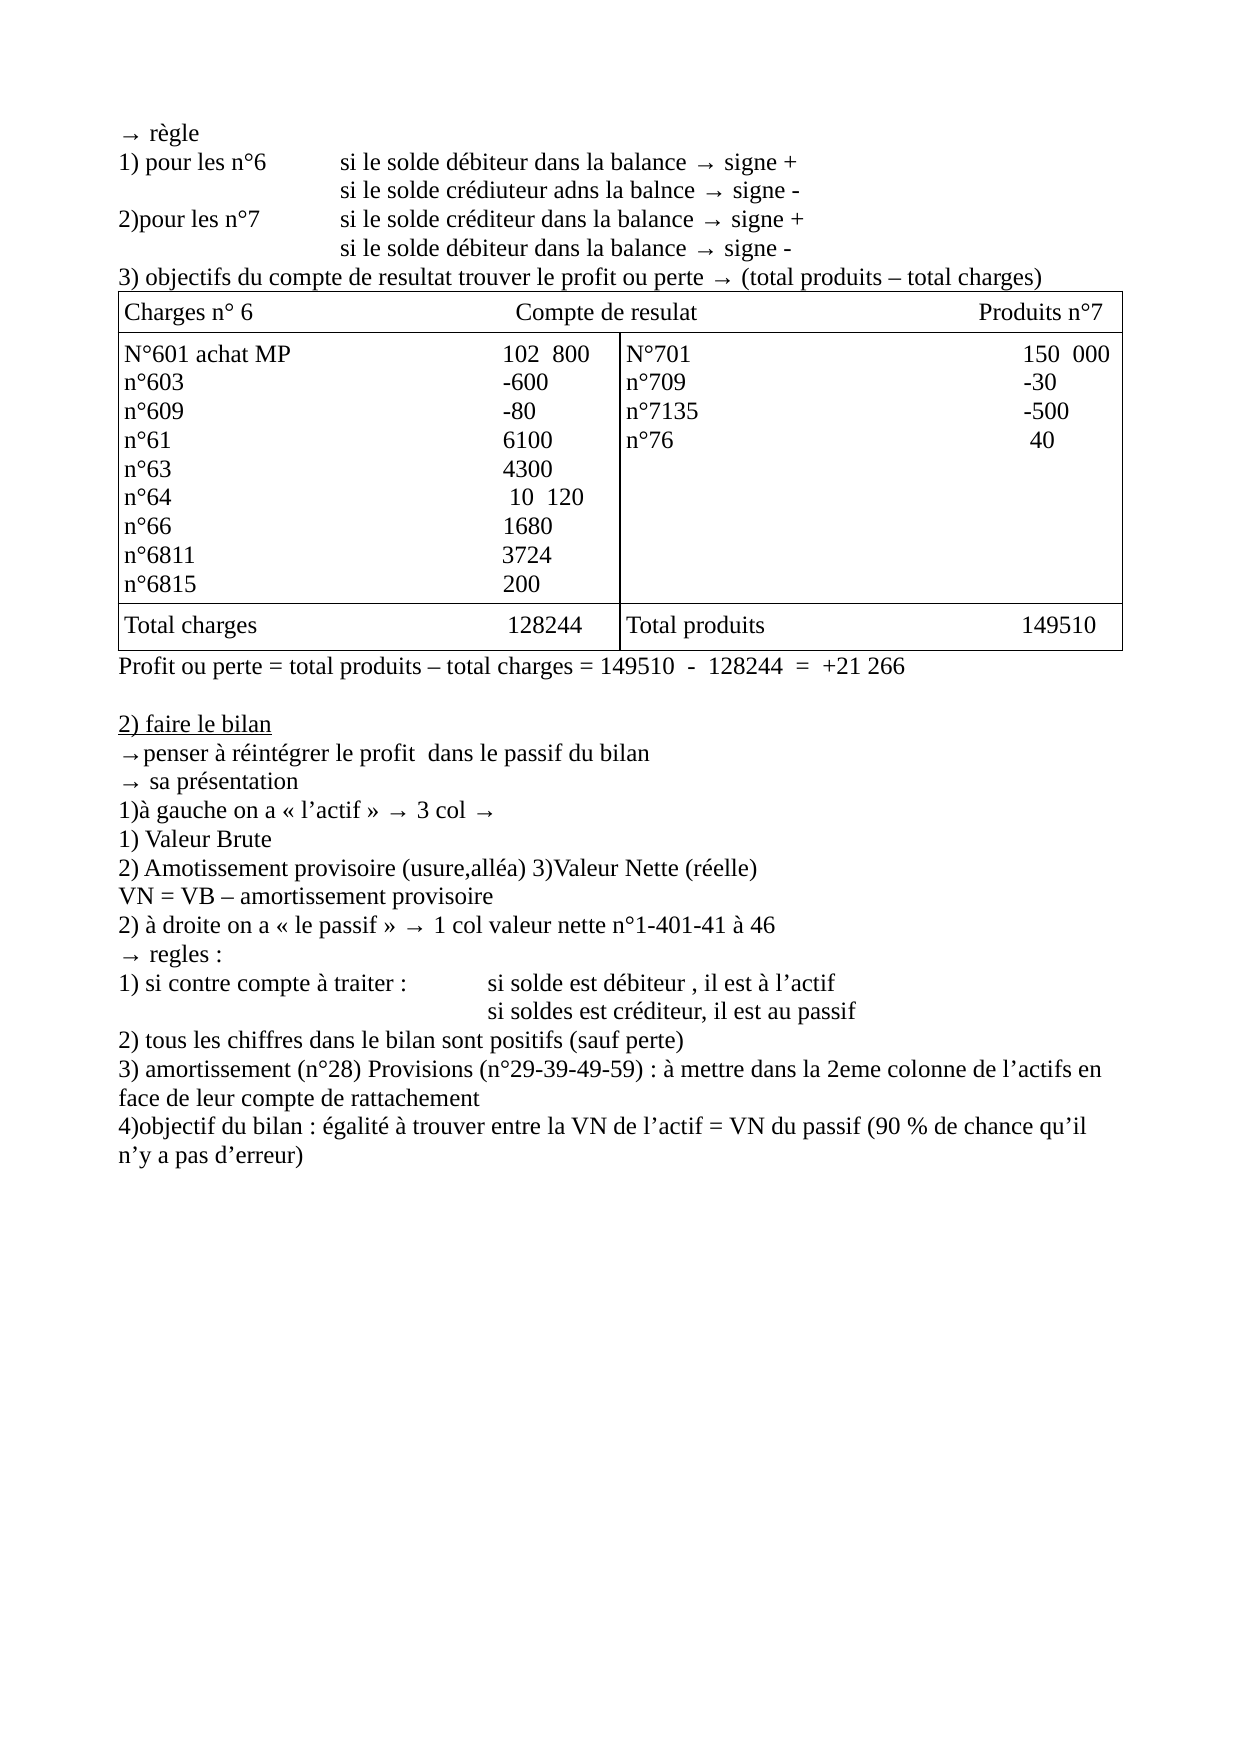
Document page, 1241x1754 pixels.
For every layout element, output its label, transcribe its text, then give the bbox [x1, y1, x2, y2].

table_cell N°701 150 000 n°709 -30 n°7135 -500 n°76 40 [621, 333, 1122, 603]
text 2) faire le bilan [118, 709, 1122, 738]
text 2) tous les chiffres dans le bilan sont positifs (sauf perte) [118, 1025, 1122, 1054]
text 2) à droite on a « le passif » → 1 col valeur nette n°1-401-41 à 46 [118, 910, 1122, 939]
text 4)objectif du bilan : égalité à trouver entre la VN de l’actif = VN du passif (90 % de chance qu’il n’y a pas d’erreur) [118, 1111, 1122, 1169]
table_cell N°601 achat MP 102 800 n°603 -600 n°609 -80 n°61 6100 n°63 4300 n°64 10 120 n°66 1680 n°6811 3724 n°6815 200 [119, 333, 619, 603]
text si soldes est créditeur, il est au passif [118, 996, 1122, 1025]
text 3) objectifs du compte de resultat trouver le profit ou perte → (total produits – total charges) [118, 262, 1122, 291]
text 1) Valeur Brute [118, 824, 1122, 853]
text 2)pour les n°7 si le solde créditeur dans la balance → signe + [118, 204, 1122, 233]
text → règle [118, 118, 1122, 147]
text si le solde débiteur dans la balance → signe - [118, 233, 1122, 262]
text 1)à gauche on a « l’actif » → 3 col → [118, 795, 1122, 824]
text → regles : [118, 939, 1122, 968]
table_header Charges n° 6 Compte de resulat Produits n°7 [119, 292, 1122, 332]
table_cell Total produits 149510 [621, 604, 1122, 650]
text 1) si contre compte à traiter : si solde est débiteur , il est à l’actif [118, 968, 1122, 996]
text 1) pour les n°6 si le solde débiteur dans la balance → signe + [118, 147, 1122, 176]
text 2) Amotissement provisoire (usure,alléa) 3)Valeur Nette (réelle) [118, 853, 1122, 881]
text 3) amortissement (n°28) Provisions (n°29-39-49-59) : à mettre dans la 2eme colonne de l’actifs en face de leur compte de rattachement [118, 1054, 1122, 1111]
text Profit ou perte = total produits – total charges = 149510 - 128244 = +21 266 [118, 651, 1122, 680]
text VN = VB – amortissement provisoire [118, 881, 1122, 910]
text → sa présentation [118, 766, 1122, 795]
table_cell Total charges 128244 [119, 604, 619, 650]
text si le solde crédiuteur adns la balnce → signe - [118, 176, 1122, 204]
text →penser à réintégrer le profit dans le passif du bilan [118, 738, 1122, 766]
